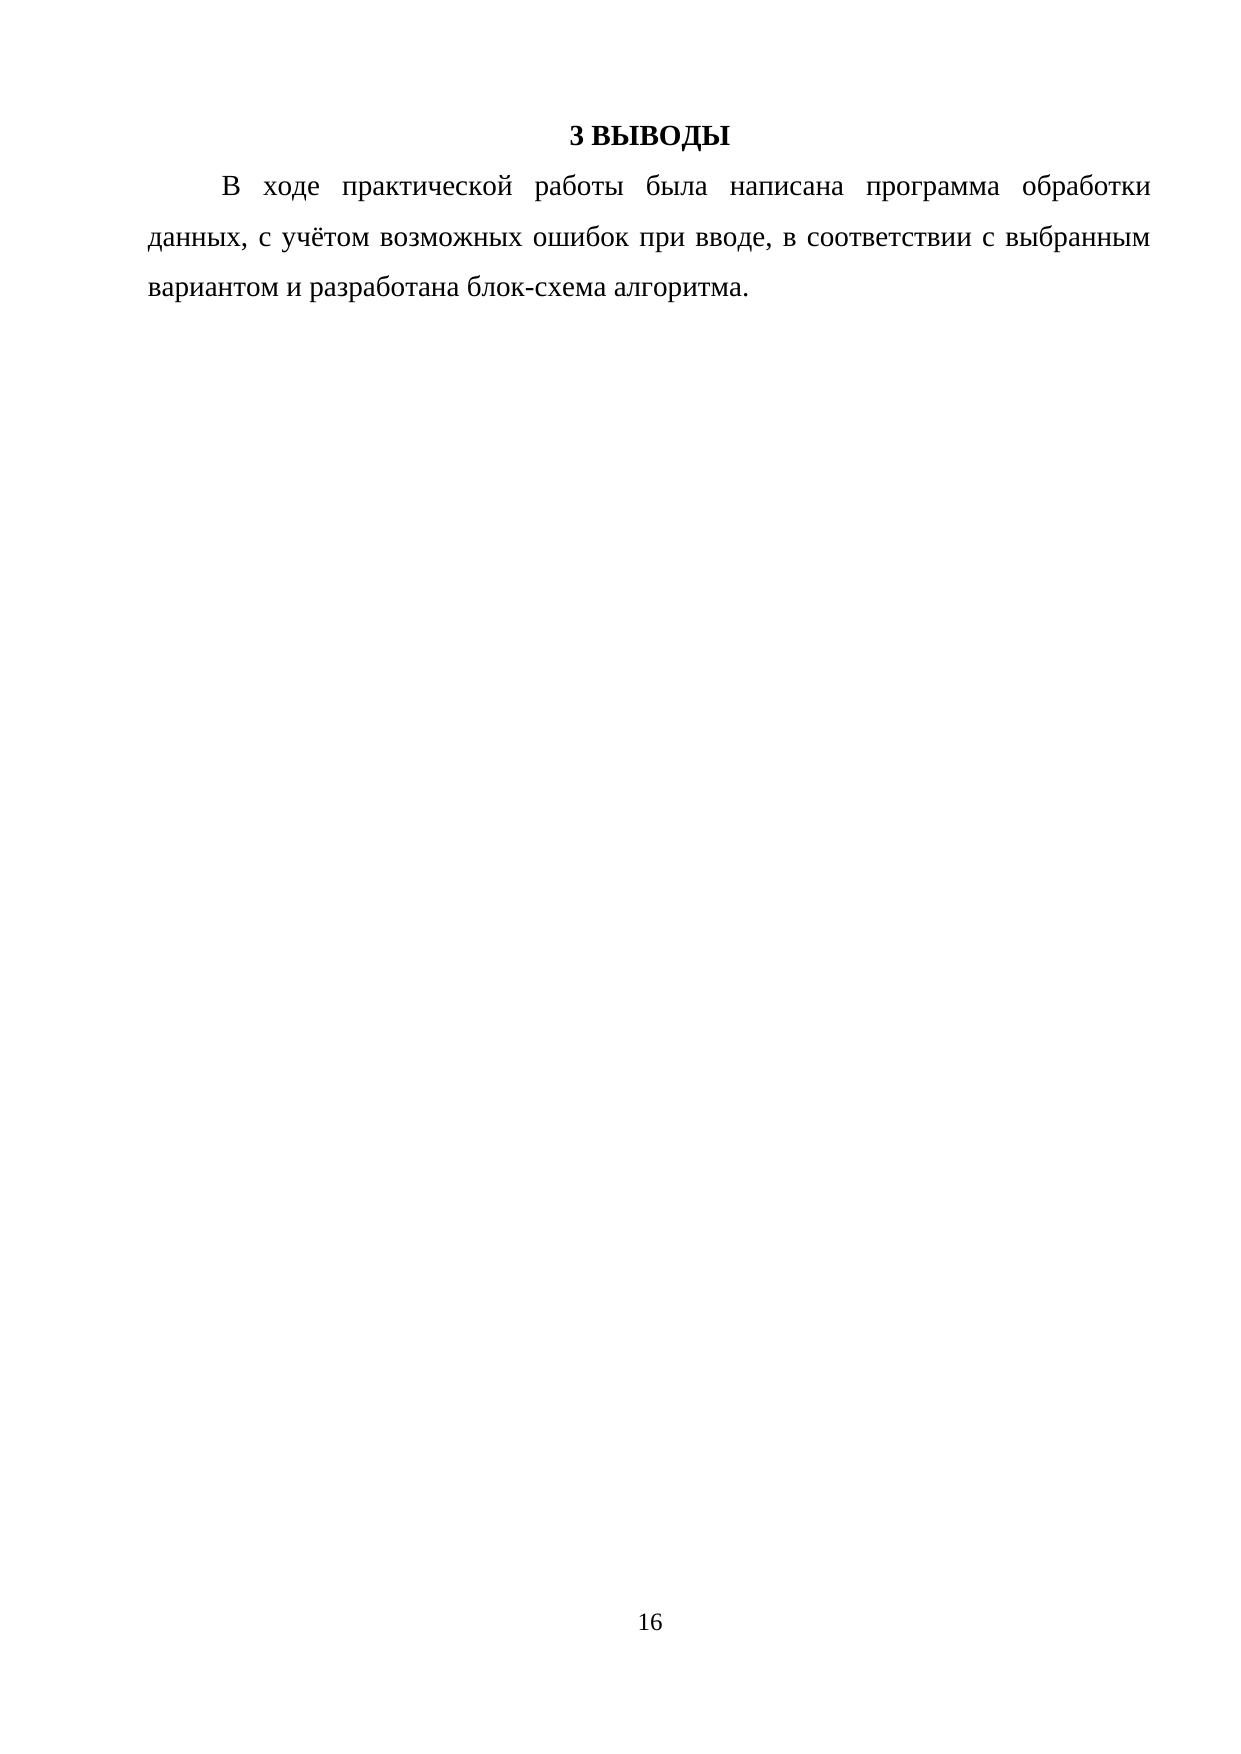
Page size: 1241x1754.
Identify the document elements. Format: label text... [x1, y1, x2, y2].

text В ходе практической работы была написана программа обработки данных, с учётом возможных ошибок при вводе, в соответствии с выбранным вариантом и разработана блок-схема алгоритма. [148, 168, 1152, 303]
text 3 ВЫВОДЫ [148, 118, 1152, 152]
